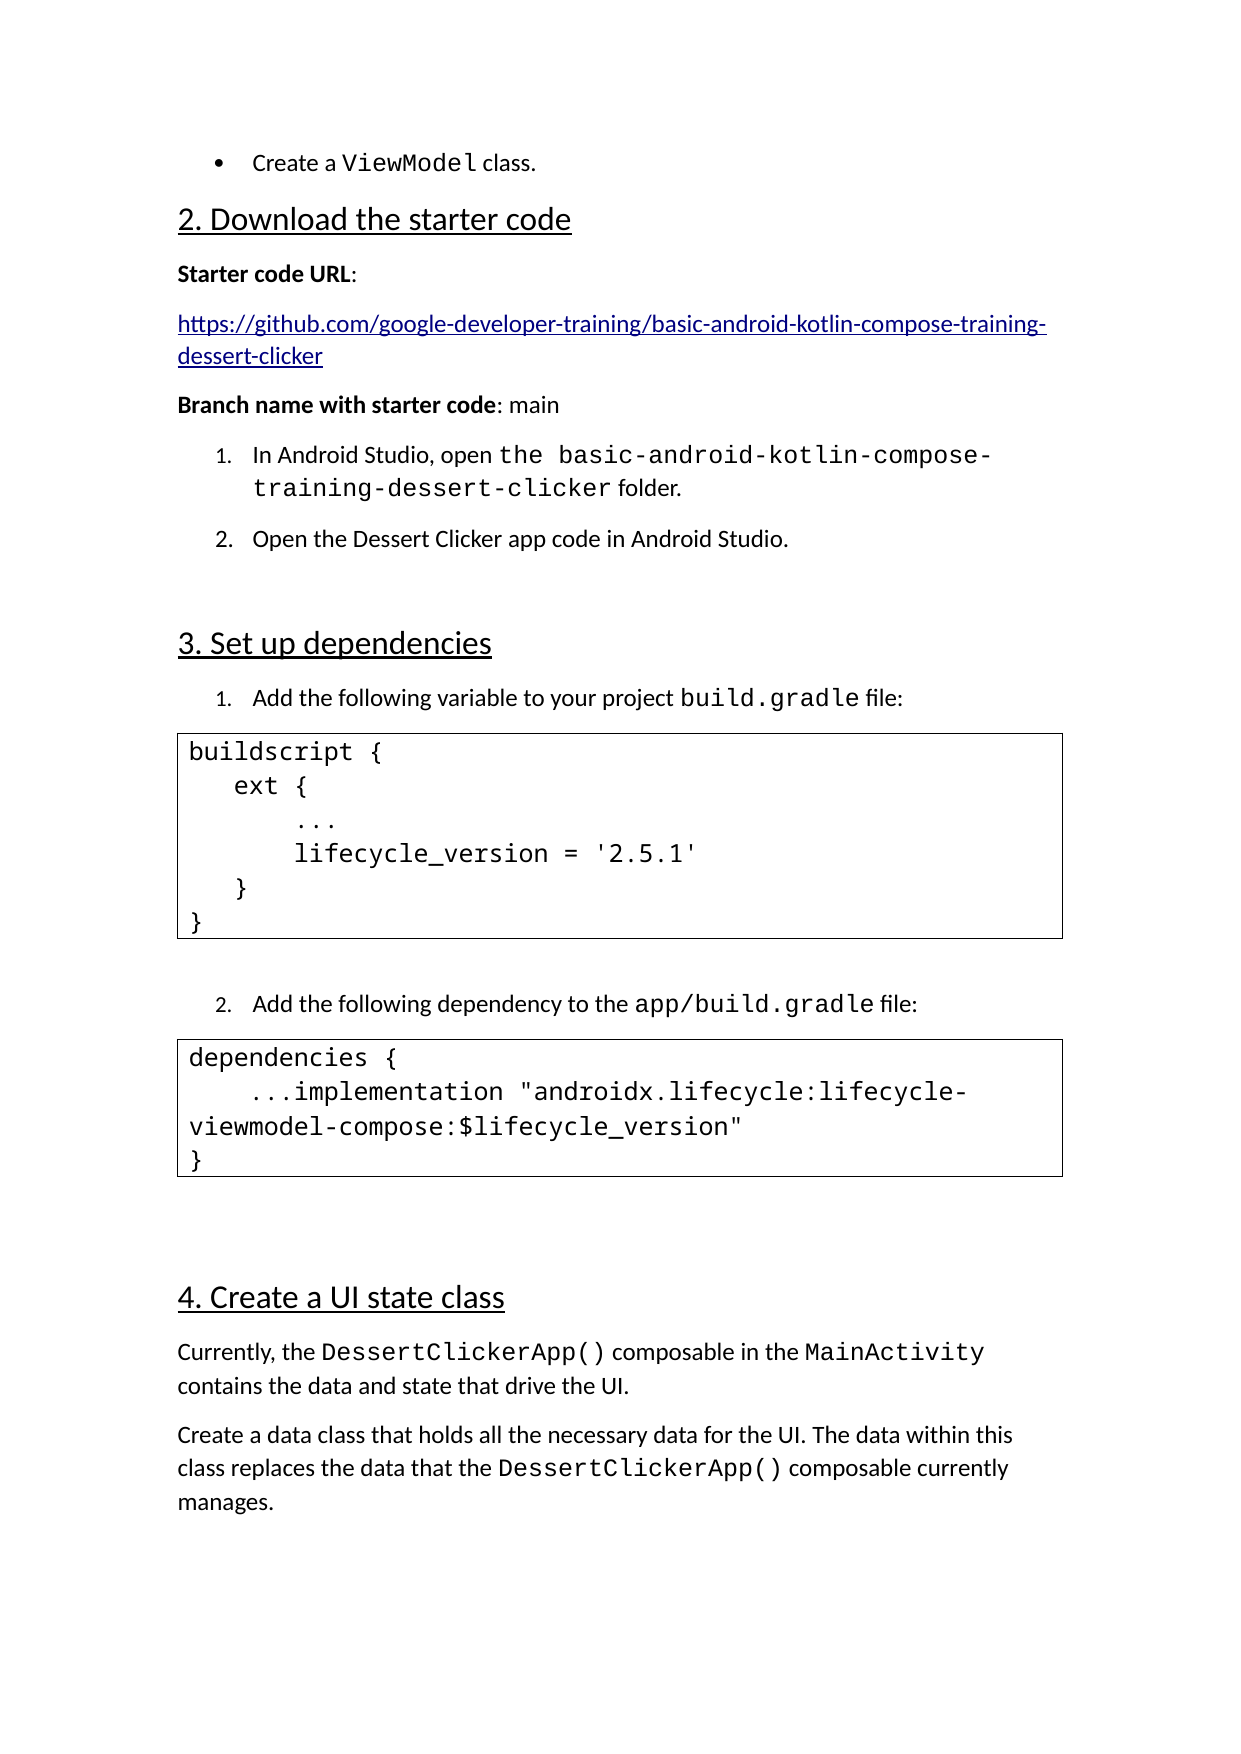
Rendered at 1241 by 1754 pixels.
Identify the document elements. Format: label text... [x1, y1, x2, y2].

list In Android Studio, open the basic-android-kotlin-compose-training-dessert-clicker folder. [215, 439, 1063, 504]
list Create a ViewModel class. [215, 148, 1063, 179]
text Starter code URL: [177, 258, 1063, 289]
table_header dependencies { ...implementation "androidx.lifecycle:lifecycle-viewmodel-compose:$lifecycle_version" } [178, 1040, 1062, 1176]
list Add the following variable to your project build.gradle file: [215, 682, 1063, 714]
text Currently, the DessertClickerApp() composable in the MainActivity contains the data and state that drive the UI. [177, 1336, 1063, 1400]
list Open the Dessert Clicker app code in Android Studio. [215, 523, 1063, 554]
text https://github.com/google-developer-training/basic-android-kotlin-compose-training-dessert-clicker [177, 308, 1063, 371]
list Add the following dependency to the app/build.gradle file: [215, 988, 1063, 1020]
text 2. Download the starter code [177, 198, 1063, 239]
text 4. Create a UI state class [177, 1276, 1063, 1317]
text Create a data class that holds all the necessary data for the UI. The data within this class replaces the data that the DessertClickerApp() composable currently manages. [177, 1419, 1063, 1516]
table_header buildscript { ext { ... lifecycle_version = '2.5.1' } } [178, 734, 1062, 938]
text Branch name with starter code: main [177, 389, 1063, 420]
text 3. Set up dependencies [177, 622, 1063, 662]
